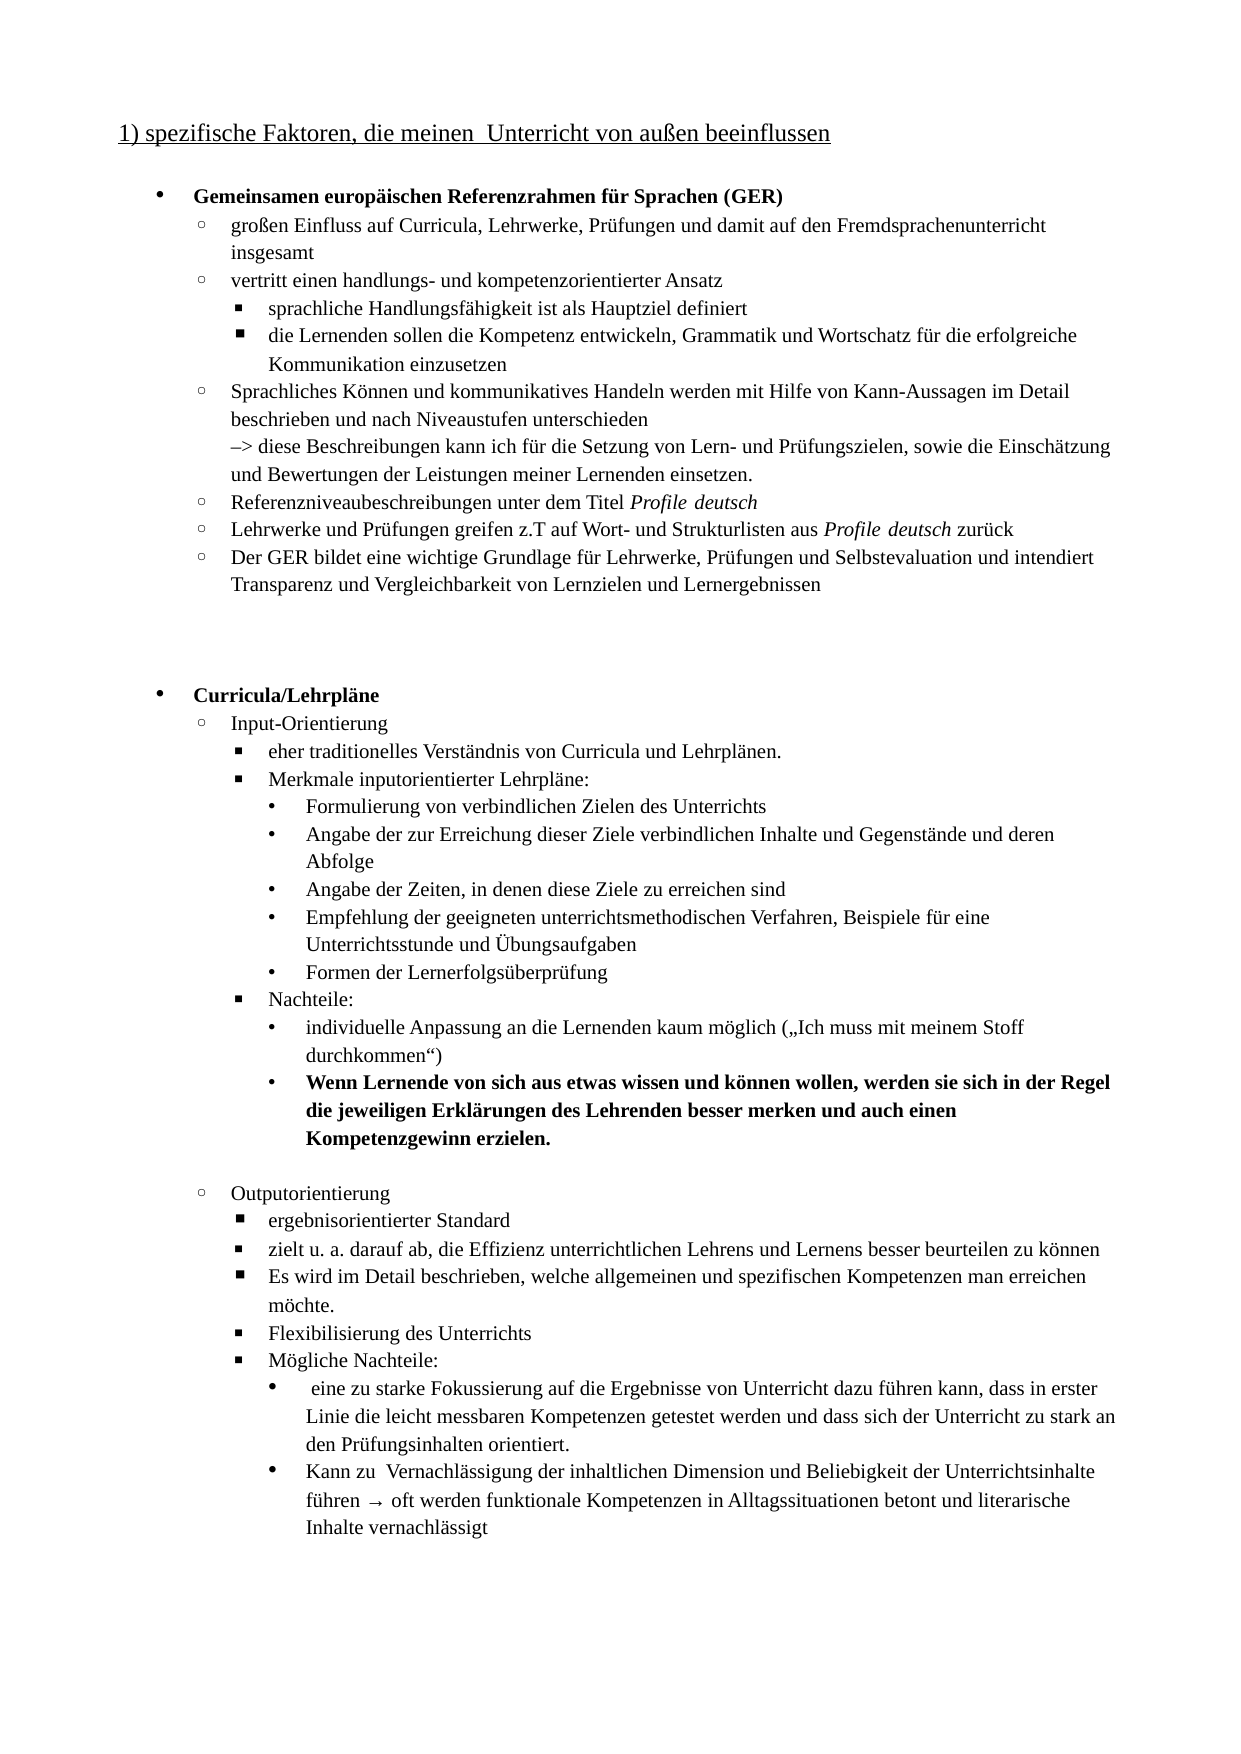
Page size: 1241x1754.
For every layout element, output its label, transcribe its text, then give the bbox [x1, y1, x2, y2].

list Es wird im Detail beschrieben, welche allgemeinen und spezifischen Kompetenzen man erreichen möchte. [231, 1264, 1122, 1317]
list Formulierung von verbindlichen Zielen des Unterrichts [268, 794, 1122, 818]
list vertritt einen handlungs- und kompetenzorientierter Ansatz [193, 268, 1122, 292]
list Gemeinsamen europäischen Referenzrahmen für Sprachen (GER) [156, 184, 1122, 209]
list Angabe der Zeiten, in denen diese Ziele zu erreichen sind [268, 877, 1122, 901]
list eher traditionelles Verständnis von Curricula und Lehrplänen. [231, 739, 1122, 763]
list Der GER bildet eine wichtige Grundlage für Lehrwerke, Prüfungen und Selbstevaluation und intendiert Transparenz und Vergleichbarkeit von Lernzielen und Lernergebnissen [193, 545, 1122, 596]
list ergebnisorientierter Standard [231, 1208, 1122, 1233]
list Merkmale inputorientierter Lehrpläne: [231, 767, 1122, 791]
list Referenzniveaubeschreibungen unter dem Titel Profile deutsch [193, 489, 1122, 514]
list individuelle Anpassung an die Lernenden kaum möglich („Ich muss mit meinem Stoff durchkommen“) [268, 1015, 1122, 1067]
list Kann zu Vernachlässigung der inhaltlichen Dimension und Beliebigkeit der Unterrichtsinhalte führen → oft werden funktionale Kompetenzen in Alltagssituationen betont und literarische Inhalte vernachlässigt [268, 1459, 1122, 1539]
list Angabe der zur Erreichung dieser Ziele verbindlichen Inhalte und Gegenstände und deren Abfolge [268, 822, 1122, 873]
list –> diese Beschreibungen kann ich für die Setzung von Lern- und Prüfungszielen, sowie die Einschätzung und Bewertungen der Leistungen meiner Lernenden einsetzen. [193, 434, 1122, 486]
list Empfehlung der geeigneten unterrichtsmethodischen Verfahren, Beispiele für eine Unterrichtsstunde und Übungsaufgaben [268, 904, 1122, 956]
list Wenn Lernende von sich aus etwas wissen und können wollen, werden sie sich in der Regel die jeweiligen Erklärungen des Lehrenden besser merken und auch einen Kompetenzgewinn erzielen. [268, 1070, 1122, 1149]
list Mögliche Nachteile: [231, 1348, 1122, 1372]
list sprachliche Handlungsfähigkeit ist als Hauptziel definiert [231, 296, 1122, 319]
list Input-Orientierung [193, 711, 1122, 735]
list Outputorientierung [193, 1181, 1122, 1205]
list Sprachliches Können und kommunikatives Handeln werden mit Hilfe von Kann-Aussagen im Detail beschrieben und nach Niveaustufen unterschieden [193, 379, 1122, 431]
list Curricula/Lehrpläne [156, 683, 1122, 708]
list Formen der Lernerfolgsüberprüfung [268, 960, 1122, 984]
list eine zu starke Fokussierung auf die Ergebnisse von Unterricht dazu führen kann, dass in erster Linie die leicht messbaren Kompetenzen getestet werden und dass sich der Unterricht zu stark an den Prüfungsinhalten orientiert. [268, 1376, 1122, 1456]
list Lehrwerke und Prüfungen greifen z.T auf Wort- und Strukturlisten aus Profile deutsch zurück [193, 517, 1122, 541]
list Nachteile: [231, 987, 1122, 1011]
text 1) spezifische Faktoren, die meinen Unterricht von außen beeinflussen [118, 118, 1122, 147]
list großen Einfluss auf Curricula, Lehrwerke, Prüfungen und damit auf den Fremdsprachenunterricht insgesamt [193, 213, 1122, 264]
list zielt u. a. darauf ab, die Effizienz unterrichtlichen Lehrens und Lernens besser beurteilen zu können [231, 1237, 1122, 1261]
list Flexibilisierung des Unterrichts [231, 1320, 1122, 1344]
list die Lernenden sollen die Kompetenz entwickeln, Grammatik und Wortschatz für die erfolgreiche Kommunikation einzusetzen [231, 323, 1122, 376]
